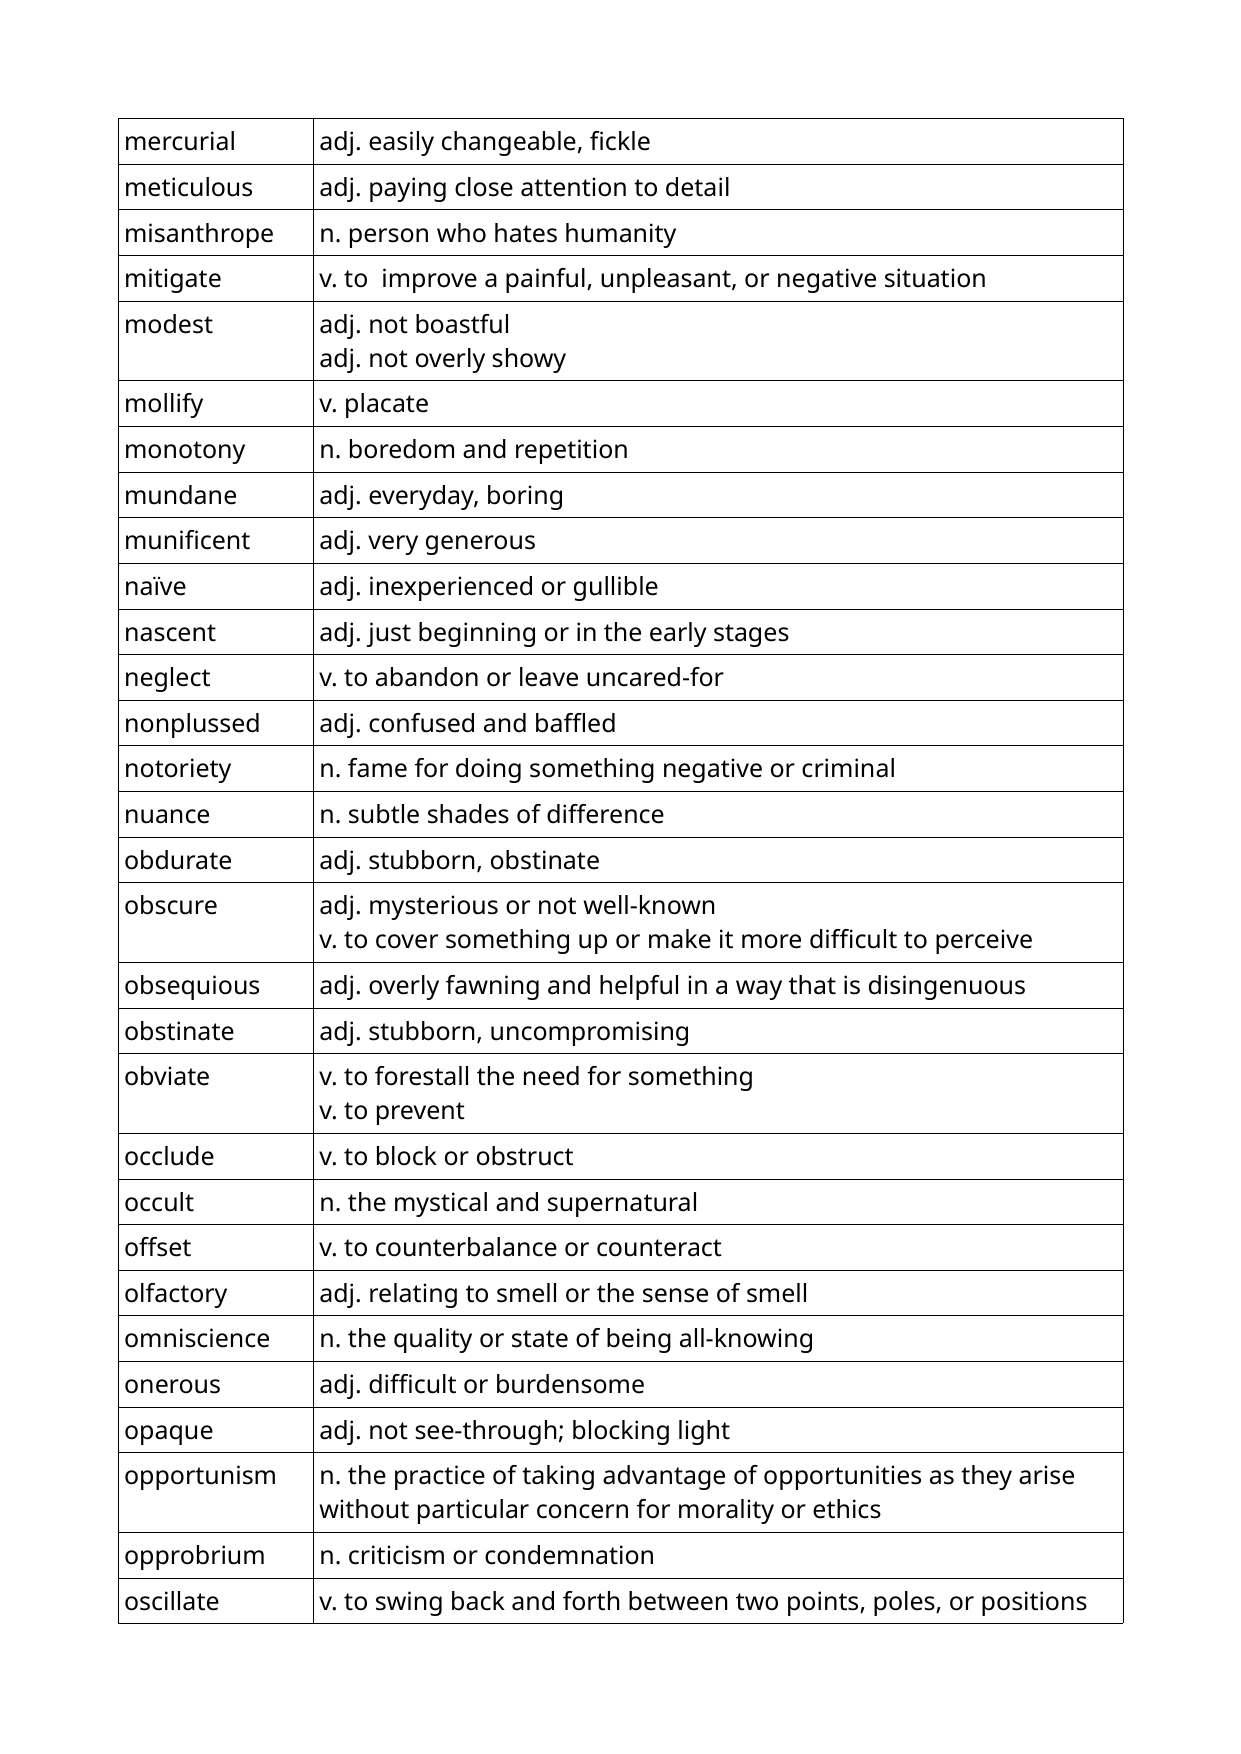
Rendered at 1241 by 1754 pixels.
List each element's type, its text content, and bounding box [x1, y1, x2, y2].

table_cell adj. relating to smell or the sense of smell [314, 1271, 1123, 1315]
table_cell adj. just beginning or in the early stages [314, 610, 1123, 654]
table_cell nuance [119, 792, 313, 837]
table_cell naïve [119, 564, 313, 608]
table_cell adj. overly fawning and helpful in a way that is disingenuous [314, 963, 1123, 1007]
table_cell opprobrium [119, 1533, 313, 1577]
table_cell notoriety [119, 746, 313, 791]
table_cell misanthrope [119, 210, 313, 255]
table_cell obsequious [119, 963, 313, 1007]
table_cell onerous [119, 1362, 313, 1407]
table_cell v. to block or obstruct [314, 1134, 1123, 1178]
table_cell v. placate [314, 381, 1123, 426]
table_cell occlude [119, 1134, 313, 1178]
table_cell offset [119, 1225, 313, 1270]
table_cell v. to swing back and forth between two points, poles, or positions [314, 1579, 1123, 1623]
table_cell n. fame for doing something negative or criminal [314, 746, 1123, 791]
table_cell mercurial [119, 119, 313, 164]
table_cell adj. stubborn, uncompromising [314, 1009, 1123, 1053]
table_cell v. to counterbalance or counteract [314, 1225, 1123, 1270]
table_cell olfactory [119, 1271, 313, 1315]
table_cell mundane [119, 473, 313, 517]
table_cell v. to abandon or leave uncared-for [314, 655, 1123, 700]
table_cell obstinate [119, 1009, 313, 1053]
table_cell adj. everyday, boring [314, 473, 1123, 517]
table_cell adj. not see-through; blocking light [314, 1408, 1123, 1452]
table_cell adj. confused and baffled [314, 701, 1123, 745]
table_cell adj. easily changeable, fickle [314, 119, 1123, 164]
table_cell neglect [119, 655, 313, 700]
table_cell oscillate [119, 1579, 313, 1623]
table_cell adj. not boastful adj. not overly showy [314, 302, 1123, 380]
table_cell modest [119, 302, 313, 380]
table_cell nonplussed [119, 701, 313, 745]
table_cell n. criticism or condemnation [314, 1533, 1123, 1577]
table_cell meticulous [119, 165, 313, 209]
table_cell n. the quality or state of being all-knowing [314, 1316, 1123, 1361]
table_cell n. subtle shades of difference [314, 792, 1123, 837]
table_cell munificent [119, 518, 313, 563]
table_cell adj. difficult or burdensome [314, 1362, 1123, 1407]
table_cell opportunism [119, 1453, 313, 1532]
table_cell n. the mystical and supernatural [314, 1180, 1123, 1224]
table_cell adj. paying close attention to detail [314, 165, 1123, 209]
table_cell monotony [119, 427, 313, 472]
table_cell mollify [119, 381, 313, 426]
table_cell adj. very generous [314, 518, 1123, 563]
table_cell obviate [119, 1054, 313, 1133]
table_cell adj. stubborn, obstinate [314, 838, 1123, 882]
table_cell obscure [119, 883, 313, 962]
table_cell adj. mysterious or not well-known v. to cover something up or make it more difficult to perceive [314, 883, 1123, 962]
table_cell occult [119, 1180, 313, 1224]
table_cell v. to forestall the need for something v. to prevent [314, 1054, 1123, 1133]
table_cell n. boredom and repetition [314, 427, 1123, 472]
table_cell adj. inexperienced or gullible [314, 564, 1123, 608]
table_cell v. to improve a painful, unpleasant, or negative situation [314, 256, 1123, 301]
table_cell obdurate [119, 838, 313, 882]
table_cell opaque [119, 1408, 313, 1452]
table_cell n. person who hates humanity [314, 210, 1123, 255]
table_cell omniscience [119, 1316, 313, 1361]
table_cell nascent [119, 610, 313, 654]
table_cell mitigate [119, 256, 313, 301]
table_cell n. the practice of taking advantage of opportunities as they arise without particular concern for morality or ethics [314, 1453, 1123, 1532]
